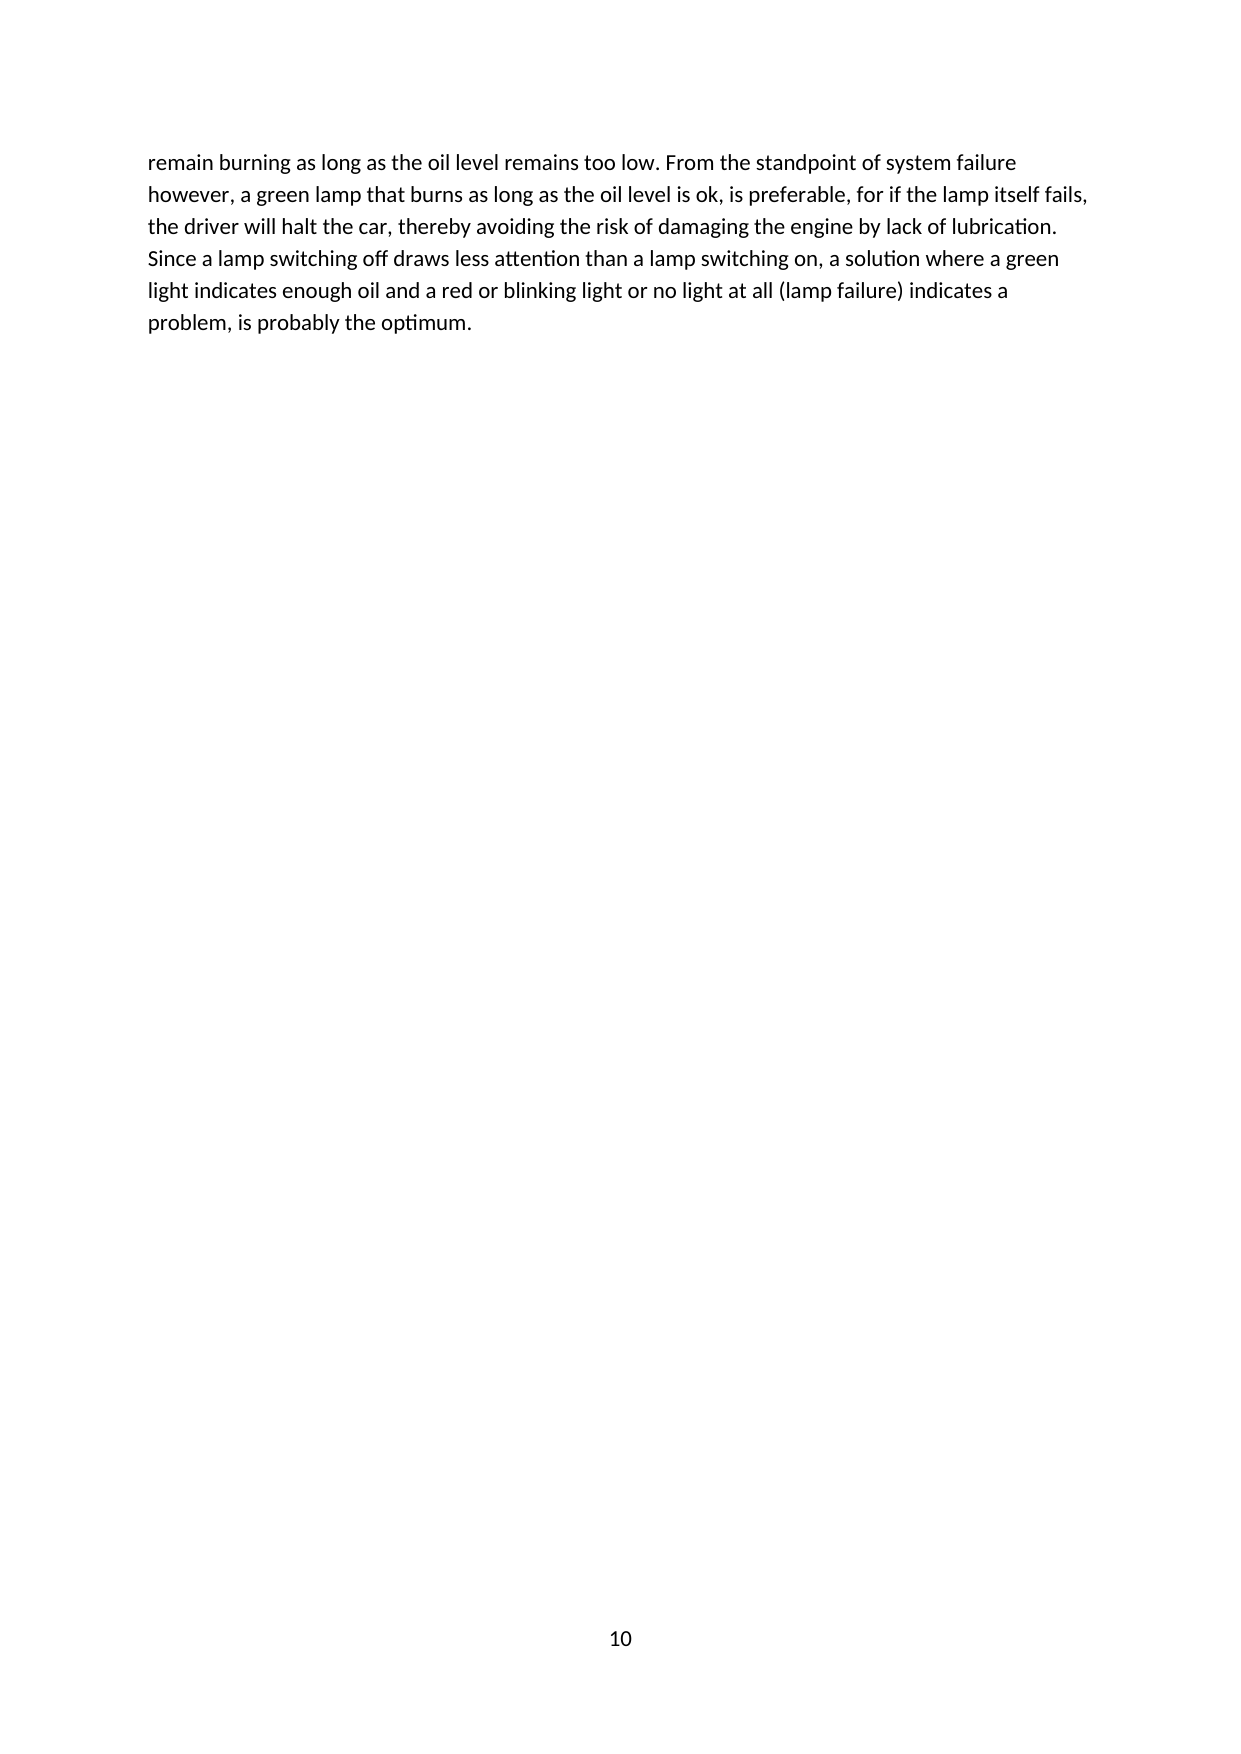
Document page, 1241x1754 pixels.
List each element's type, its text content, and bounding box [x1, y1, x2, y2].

text remain burning as long as the oil level remains too low. From the standpoint of system failure however, a green lamp that burns as long as the oil level is ok, is preferable, for if the lamp itself fails, the driver will halt the car, thereby avoiding the risk of damaging the engine by lack of lubrication. Since a lamp switching off draws less attention than a lamp switching on, a solution where a green light indicates enough oil and a red or blinking light or no light at all (lamp failure) indicates a problem, is probably the optimum. [148, 148, 1093, 337]
